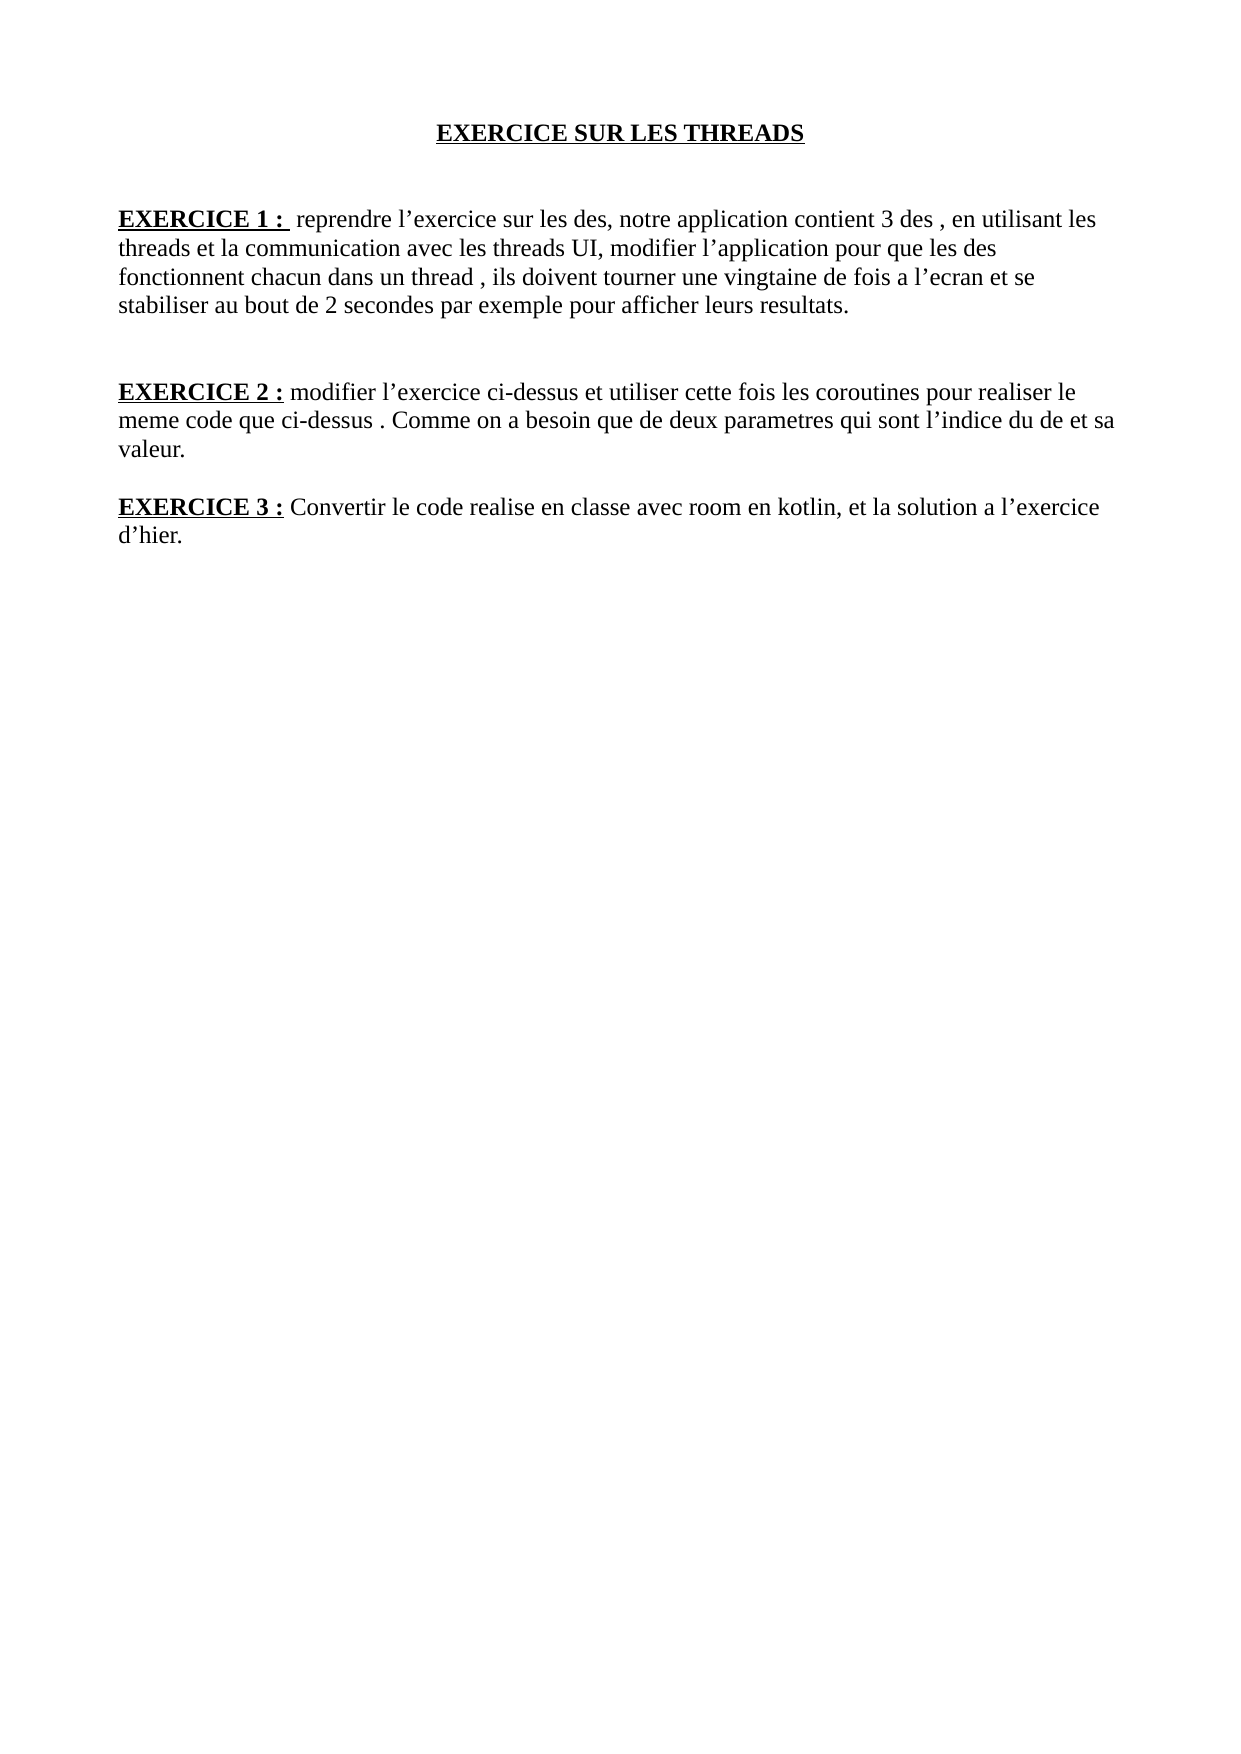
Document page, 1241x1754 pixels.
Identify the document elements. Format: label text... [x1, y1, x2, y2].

text EXERCICE SUR LES THREADS [118, 118, 1122, 147]
text EXERCICE 2 : modifier l’exercice ci-dessus et utiliser cette fois les coroutines pour realiser le meme code que ci-dessus . Comme on a besoin que de deux parametres qui sont l’indice du de et sa valeur. [118, 377, 1122, 463]
text EXERCICE 1 : reprendre l’exercice sur les des, notre application contient 3 des , en utilisant les threads et la communication avec les threads UI, modifier l’application pour que les des fonctionnent chacun dans un thread , ils doivent tourner une vingtaine de fois a l’ecran et se stabiliser au bout de 2 secondes par exemple pour afficher leurs resultats. [118, 204, 1122, 319]
text EXERCICE 3 : Convertir le code realise en classe avec room en kotlin, et la solution a l’exercice d’hier. [118, 492, 1122, 549]
